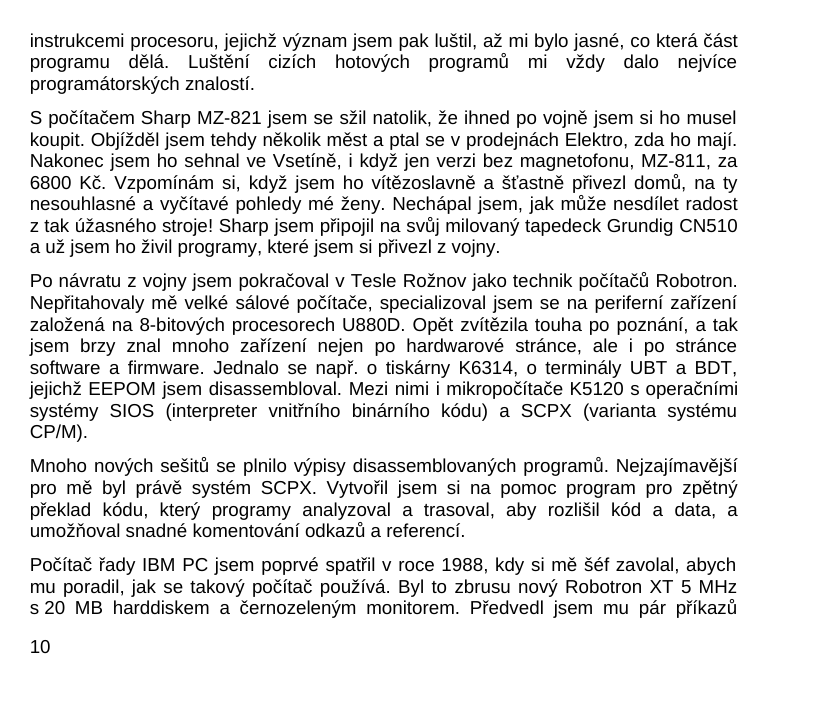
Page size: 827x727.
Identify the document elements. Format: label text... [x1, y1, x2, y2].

text instrukcemi procesoru, jejichž význam jsem pak luštil, až mi bylo jasné, co která část programu dělá. Luštění cizích hotových programů mi vždy dalo nejvíce programátorských znalostí. [29, 29, 738, 94]
text S počítačem Sharp MZ-821 jsem se sžil natolik, že ihned po vojně jsem si ho musel koupit. Objížděl jsem tehdy několik měst a ptal se v prodejnách Elektro, zda ho mají. Nakonec jsem ho sehnal ve Vsetíně, i když jen verzi bez magnetofonu, MZ-811, za 6800 Kč. Vzpomínám si, když jsem ho vítězoslavně a šťastně přivezl domů, na ty nesouhlasné a vyčítavé pohledy mé ženy. Nechápal jsem, jak může nesdílet radost z tak úžasného stroje! Sharp jsem připojil na svůj milovaný tapedeck Grundig CN510 a už jsem ho živil programy, které jsem si přivezl z vojny. [29, 107, 738, 258]
text Mnoho nových sešitů se plnilo výpisy disassemblovaných programů. Nejzajímavější pro mě byl právě systém SCPX. Vytvořil jsem si na pomoc program pro zpětný překlad kódu, který programy analyzoval a trasoval, aby rozlišil kód a data, a umožňoval snadné komentování odkazů a referencí. [29, 455, 738, 541]
text Po návratu z vojny jsem pokračoval v Tesle Rožnov jako technik počítačů Robotron. Nepřitahovaly mě velké sálové počítače, specializoval jsem se na periferní zařízení založená na 8-bitových procesorech U880D. Opět zvítězila touha po poznání, a tak jsem brzy znal mnoho zařízení nejen po hardwarové stránce, ale i po stránce software a firmware. Jednalo se např. o tiskárny K6314, o terminály UBT a BDT, jejichž EEPOM jsem disassembloval. Mezi nimi i mikropočítače K5120 s operačními systémy SIOS (interpreter vnitřního binárního kódu) a SCPX (varianta systému CP/M). [29, 270, 738, 443]
text Počítač řady IBM PC jsem poprvé spatřil v roce 1988, kdy si mě šéf zavolal, abych mu poradil, jak se takový počítač používá. Byl to zbrusu nový Robotron XT 5 MHz s 20 MB harddiskem a černozeleným monitorem. Předvedl jsem mu pár příkazů [29, 554, 738, 619]
